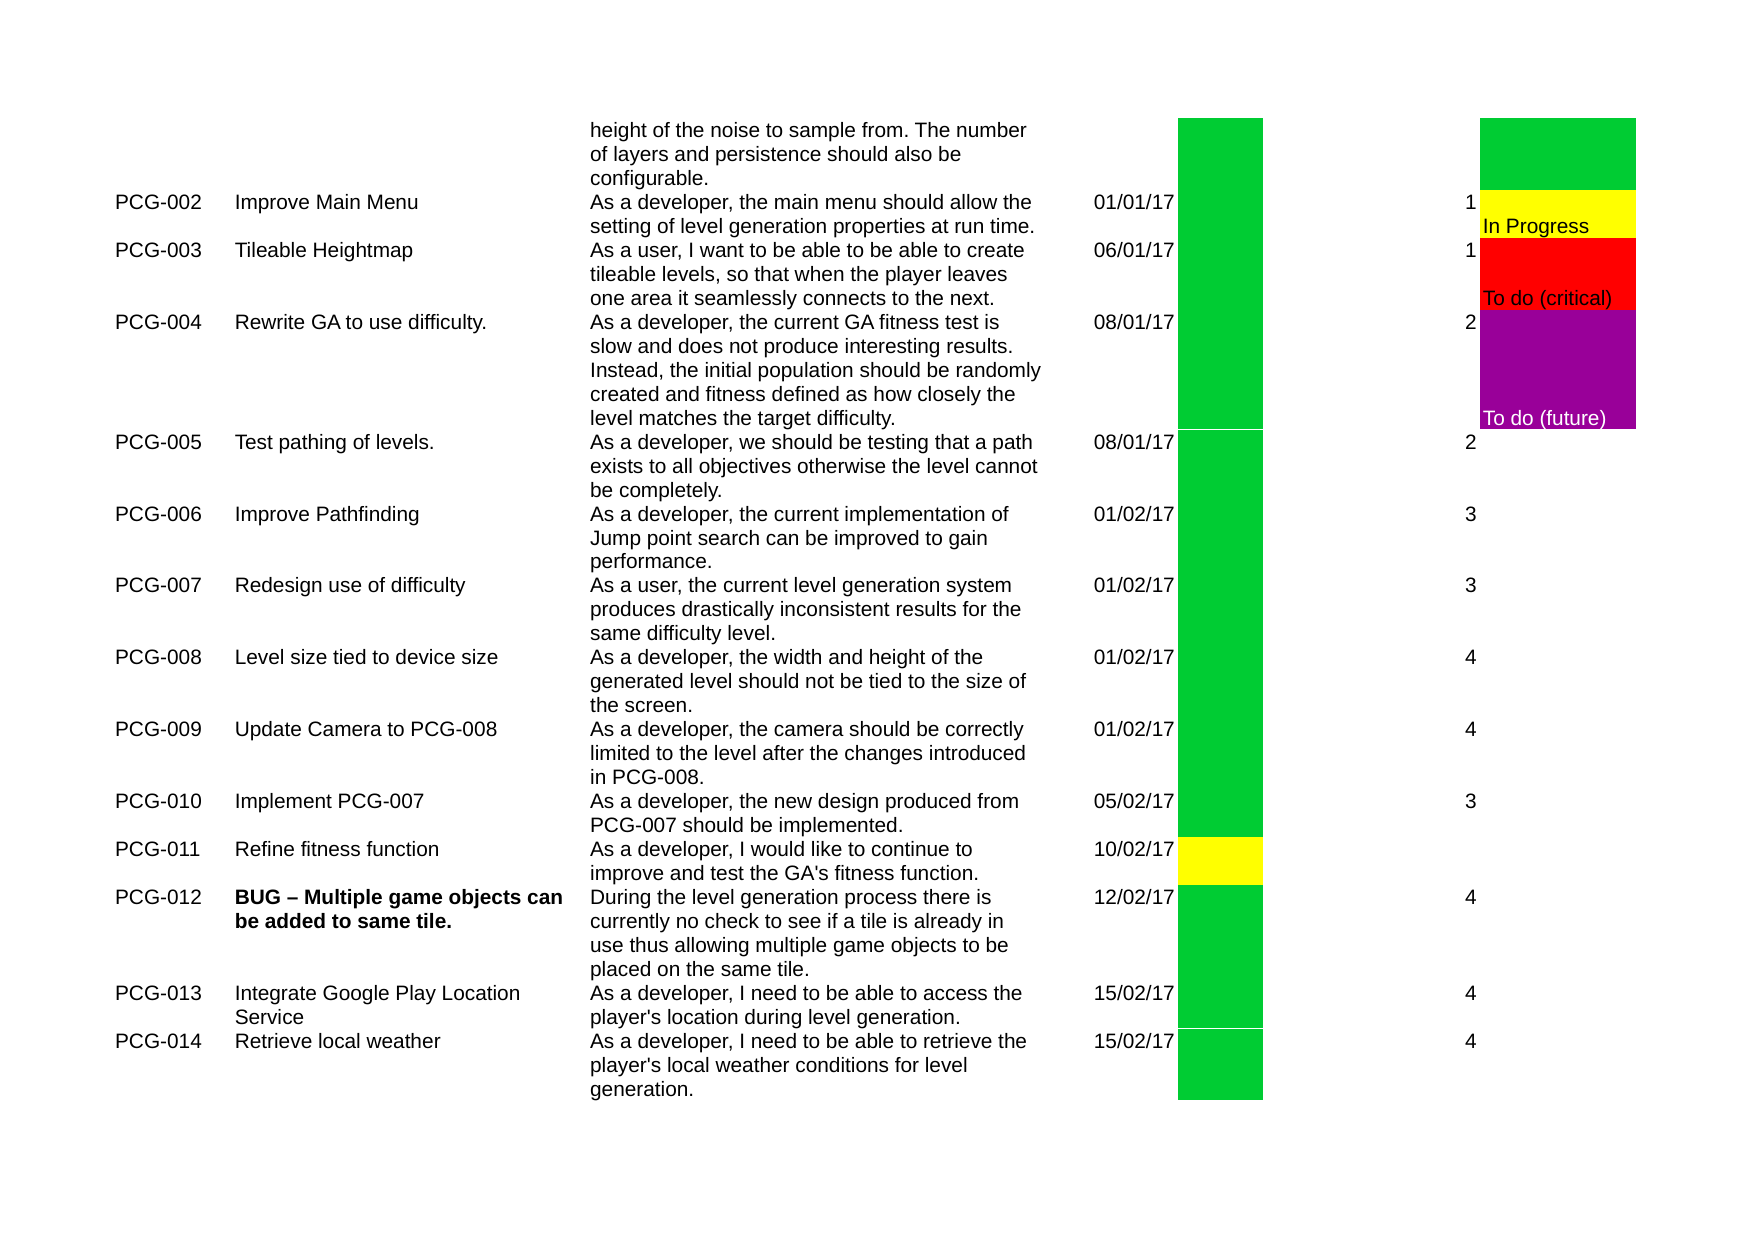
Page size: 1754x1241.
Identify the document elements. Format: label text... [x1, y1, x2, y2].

table_cell 10/02/17 [1045, 837, 1178, 885]
table_cell [1178, 238, 1263, 310]
table_cell [1480, 789, 1636, 837]
table_cell [1045, 118, 1178, 190]
table_cell [231, 118, 587, 190]
table_cell [112, 118, 231, 190]
table_cell [1480, 645, 1636, 717]
table_cell 4 [1263, 645, 1479, 717]
table_cell 4 [1263, 885, 1479, 981]
table_cell PCG-003 [112, 238, 231, 310]
table_cell 3 [1263, 789, 1479, 837]
table_cell As a developer, the current GA fitness test is slow and does not produce interesting results. Instead, the initial population should be randomly created and fitness defined as how closely the level matches the target difficulty. [587, 310, 1045, 429]
table_cell [1480, 430, 1636, 501]
table_cell 05/02/17 [1045, 789, 1178, 837]
table_cell PCG-004 [112, 310, 231, 429]
table_cell 3 [1263, 573, 1479, 645]
table_cell Level size tied to device size [231, 645, 587, 717]
table_cell [1480, 717, 1636, 789]
table_cell PCG-009 [112, 717, 231, 789]
table_cell [1178, 717, 1263, 789]
table_cell As a developer, we should be testing that a path exists to all objectives otherwise the level cannot be completely. [587, 430, 1045, 501]
table_cell [1178, 789, 1263, 837]
table_cell [1178, 118, 1263, 190]
table_cell [1178, 501, 1263, 573]
table_cell As a developer, I need to be able to access the player's location during level generation. [587, 981, 1045, 1028]
table_cell PCG-007 [112, 573, 231, 645]
table_cell 1 [1263, 238, 1479, 310]
table_cell Implement PCG-007 [231, 789, 587, 837]
table_cell 08/01/17 [1045, 310, 1178, 429]
table_cell Rewrite GA to use difficulty. [231, 310, 587, 429]
table_cell 2 [1263, 430, 1479, 501]
table_cell PCG-011 [112, 837, 231, 885]
table_cell 06/01/17 [1045, 238, 1178, 310]
table_cell 3 [1263, 501, 1479, 573]
table_cell 08/01/17 [1045, 430, 1178, 501]
table_cell 4 [1263, 1029, 1479, 1100]
table_cell [1263, 118, 1479, 190]
table_cell 12/02/17 [1045, 885, 1178, 981]
table_cell PCG-002 [112, 190, 231, 238]
table_cell As a developer, the new design produced from PCG-007 should be implemented. [587, 789, 1045, 837]
table_cell PCG-014 [112, 1029, 231, 1100]
table_cell [1178, 1029, 1263, 1100]
table_cell As a user, I want to be able to be able to create tileable levels, so that when the player leaves one area it seamlessly connects to the next. [587, 238, 1045, 310]
table_cell 15/02/17 [1045, 981, 1178, 1028]
table_cell height of the noise to sample from. The number of layers and persistence should also be configurable. [587, 118, 1045, 190]
table_cell [1178, 310, 1263, 429]
table_cell [1480, 1029, 1636, 1100]
table_cell Test pathing of levels. [231, 430, 587, 501]
table_cell Tileable Heightmap [231, 238, 587, 310]
table_cell [1480, 501, 1636, 573]
table_cell [1178, 430, 1263, 501]
table_cell 1 [1263, 190, 1479, 238]
table_cell 15/02/17 [1045, 1029, 1178, 1100]
table_cell [1480, 981, 1636, 1028]
table_cell [1480, 118, 1636, 190]
table_cell 01/02/17 [1045, 645, 1178, 717]
table_cell 2 [1263, 310, 1479, 429]
table_cell [1480, 885, 1636, 981]
table_cell [1263, 837, 1479, 885]
table_cell 01/02/17 [1045, 717, 1178, 789]
table_cell PCG-012 [112, 885, 231, 981]
table_cell As a developer, I need to be able to retrieve the player's local weather conditions for level generation. [587, 1029, 1045, 1100]
table_cell As a user, the current level generation system produces drastically inconsistent results for the same difficulty level. [587, 573, 1045, 645]
table_cell [1178, 981, 1263, 1028]
table_cell 01/02/17 [1045, 573, 1178, 645]
table_cell Integrate Google Play Location Service [231, 981, 587, 1028]
table_cell To do (future) [1480, 310, 1636, 429]
table_cell As a developer, the current implementation of Jump point search can be improved to gain performance. [587, 501, 1045, 573]
table_cell Improve Pathfinding [231, 501, 587, 573]
table_cell As a developer, the camera should be correctly limited to the level after the changes introduced in PCG-008. [587, 717, 1045, 789]
table_cell Update Camera to PCG-008 [231, 717, 587, 789]
table_cell [1480, 573, 1636, 645]
table_cell During the level generation process there is currently no check to see if a tile is already in use thus allowing multiple game objects to be placed on the same tile. [587, 885, 1045, 981]
table_cell As a developer, the main menu should allow the setting of level generation properties at run time. [587, 190, 1045, 238]
table_cell PCG-010 [112, 789, 231, 837]
table_cell Retrieve local weather [231, 1029, 587, 1100]
table_cell PCG-005 [112, 430, 231, 501]
table_cell [1178, 645, 1263, 717]
table_cell 4 [1263, 981, 1479, 1028]
table_cell Refine fitness function [231, 837, 587, 885]
table_cell Improve Main Menu [231, 190, 587, 238]
table_cell 4 [1263, 717, 1479, 789]
table_cell 01/01/17 [1045, 190, 1178, 238]
table_cell PCG-008 [112, 645, 231, 717]
table_cell Redesign use of difficulty [231, 573, 587, 645]
table_cell As a developer, I would like to continue to improve and test the GA's fitness function. [587, 837, 1045, 885]
table_cell PCG-013 [112, 981, 231, 1028]
table_cell [1178, 573, 1263, 645]
table_cell [1178, 885, 1263, 981]
table_cell In Progress [1480, 190, 1636, 238]
table_cell [1178, 190, 1263, 238]
table_cell PCG-006 [112, 501, 231, 573]
table_cell As a developer, the width and height of the generated level should not be tied to the size of the screen. [587, 645, 1045, 717]
table_cell 01/02/17 [1045, 501, 1178, 573]
table_cell [1480, 837, 1636, 885]
table_cell BUG – Multiple game objects can be added to same tile. [231, 885, 587, 981]
table_cell To do (critical) [1480, 238, 1636, 310]
table_cell [1178, 837, 1263, 885]
